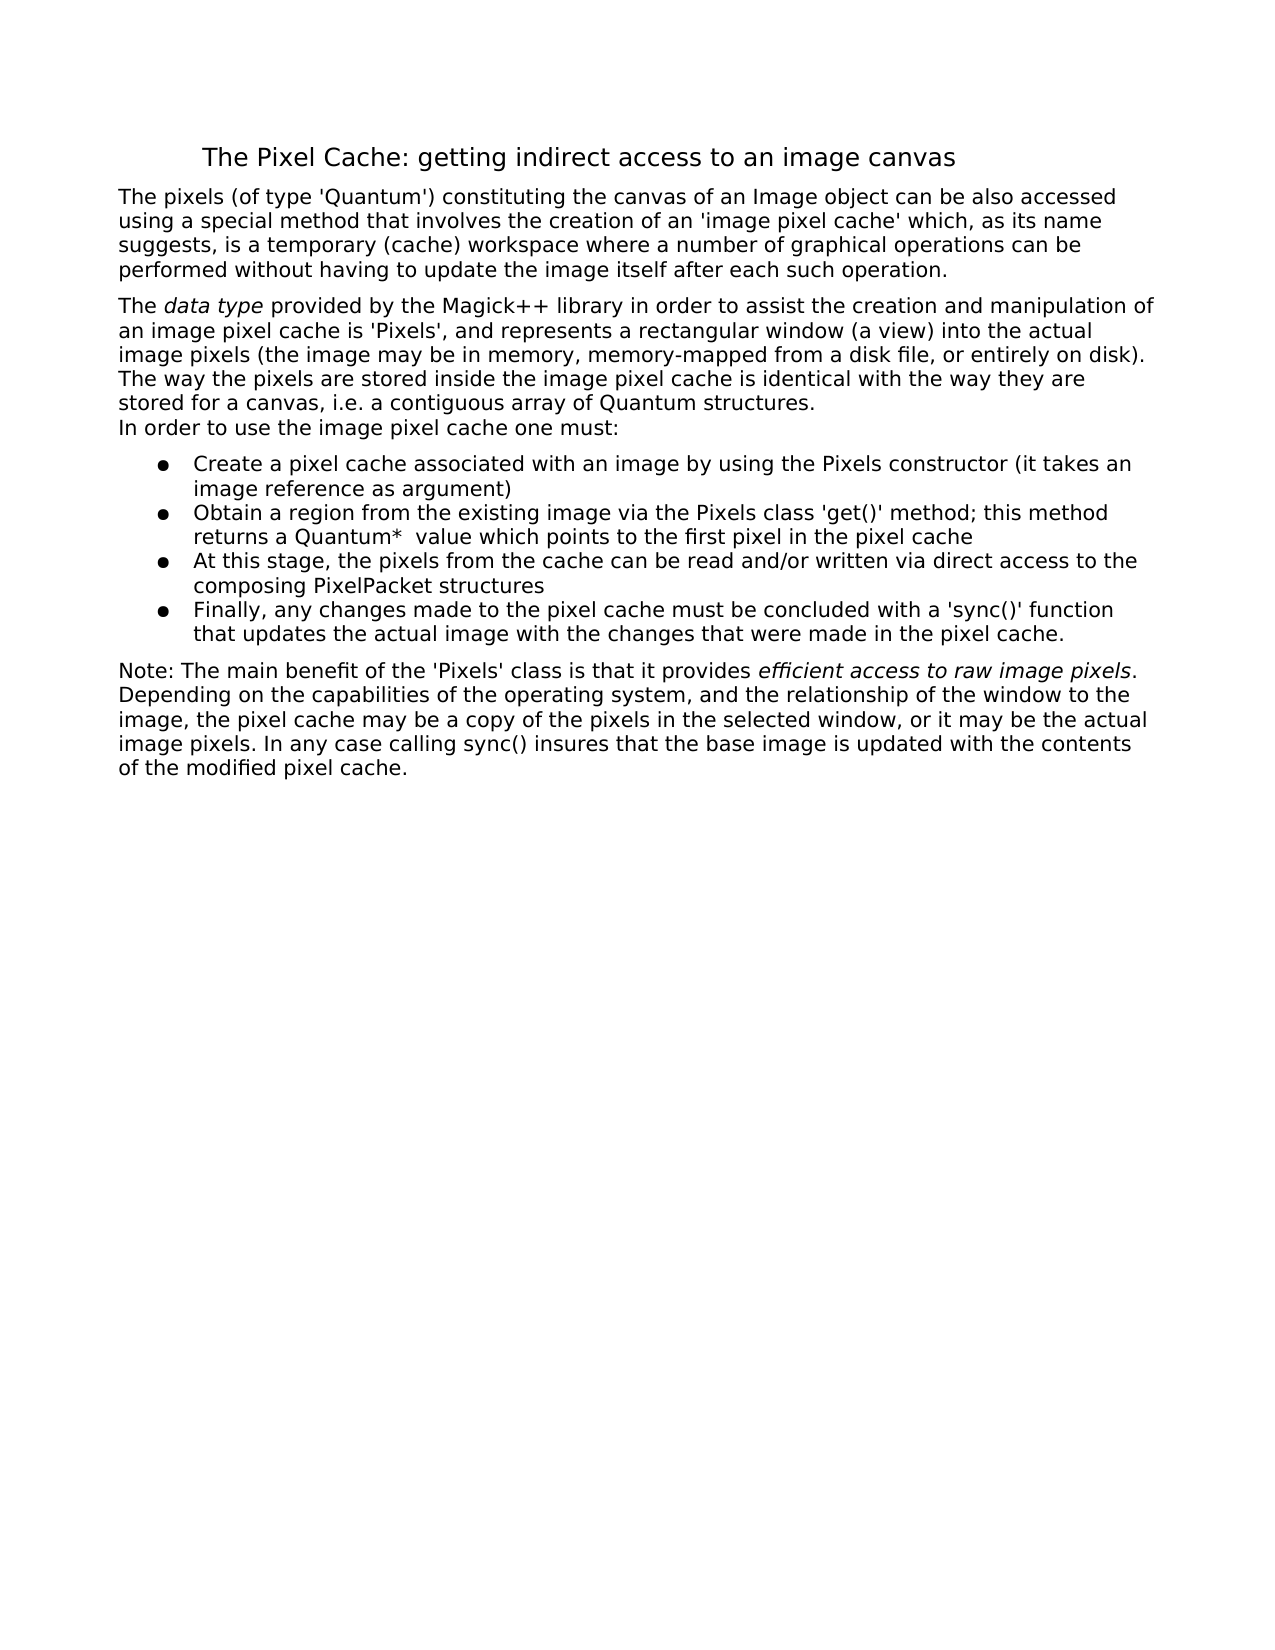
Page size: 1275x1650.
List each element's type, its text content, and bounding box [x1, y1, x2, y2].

list Create a pixel cache associated with an image by using the Pixels constructor (it takes an image reference as argument) [156, 452, 1157, 501]
list Obtain a region from the existing image via the Pixels class 'get()' method; this method returns a Quantum* value which points to the first pixel in the pixel cache [156, 501, 1157, 549]
text Note: The main benefit of the 'Pixels' class is that it provides efficient access to raw image pixels. Depending on the capabilities of the operating system, and the relationship of the window to the image, the pixel cache may be a copy of the pixels in the selected window, or it may be the actual image pixels. In any case calling sync() insures that the base image is updated with the contents of the modified pixel cache. [118, 659, 1157, 781]
list Finally, any changes made to the pixel cache must be concluded with a 'sync()' function that updates the actual image with the changes that were made in the pixel cache. [156, 598, 1157, 647]
subtitle The Pixel Cache: getting indirect access to an image canvas [118, 143, 1157, 172]
text The pixels (of type 'Quantum') constituting the canvas of an Image object can be also accessed using a special method that involves the creation of an 'image pixel cache' which, as its name suggests, is a temporary (cache) workspace where a number of graphical operations can be performed without having to update the image itself after each such operation. [118, 185, 1157, 282]
text The data type provided by the Magick++ library in order to assist the creation and manipulation of an image pixel cache is 'Pixels', and represents a rectangular window (a view) into the actual image pixels (the image may be in memory, memory-mapped from a disk file, or entirely on disk). The way the pixels are stored inside the image pixel cache is identical with the way they are stored for a canvas, i.e. a contiguous array of Quantum structures. In order to use the image pixel cache one must: [118, 294, 1157, 440]
list At this stage, the pixels from the cache can be read and/or written via direct access to the composing PixelPacket structures [156, 549, 1157, 598]
